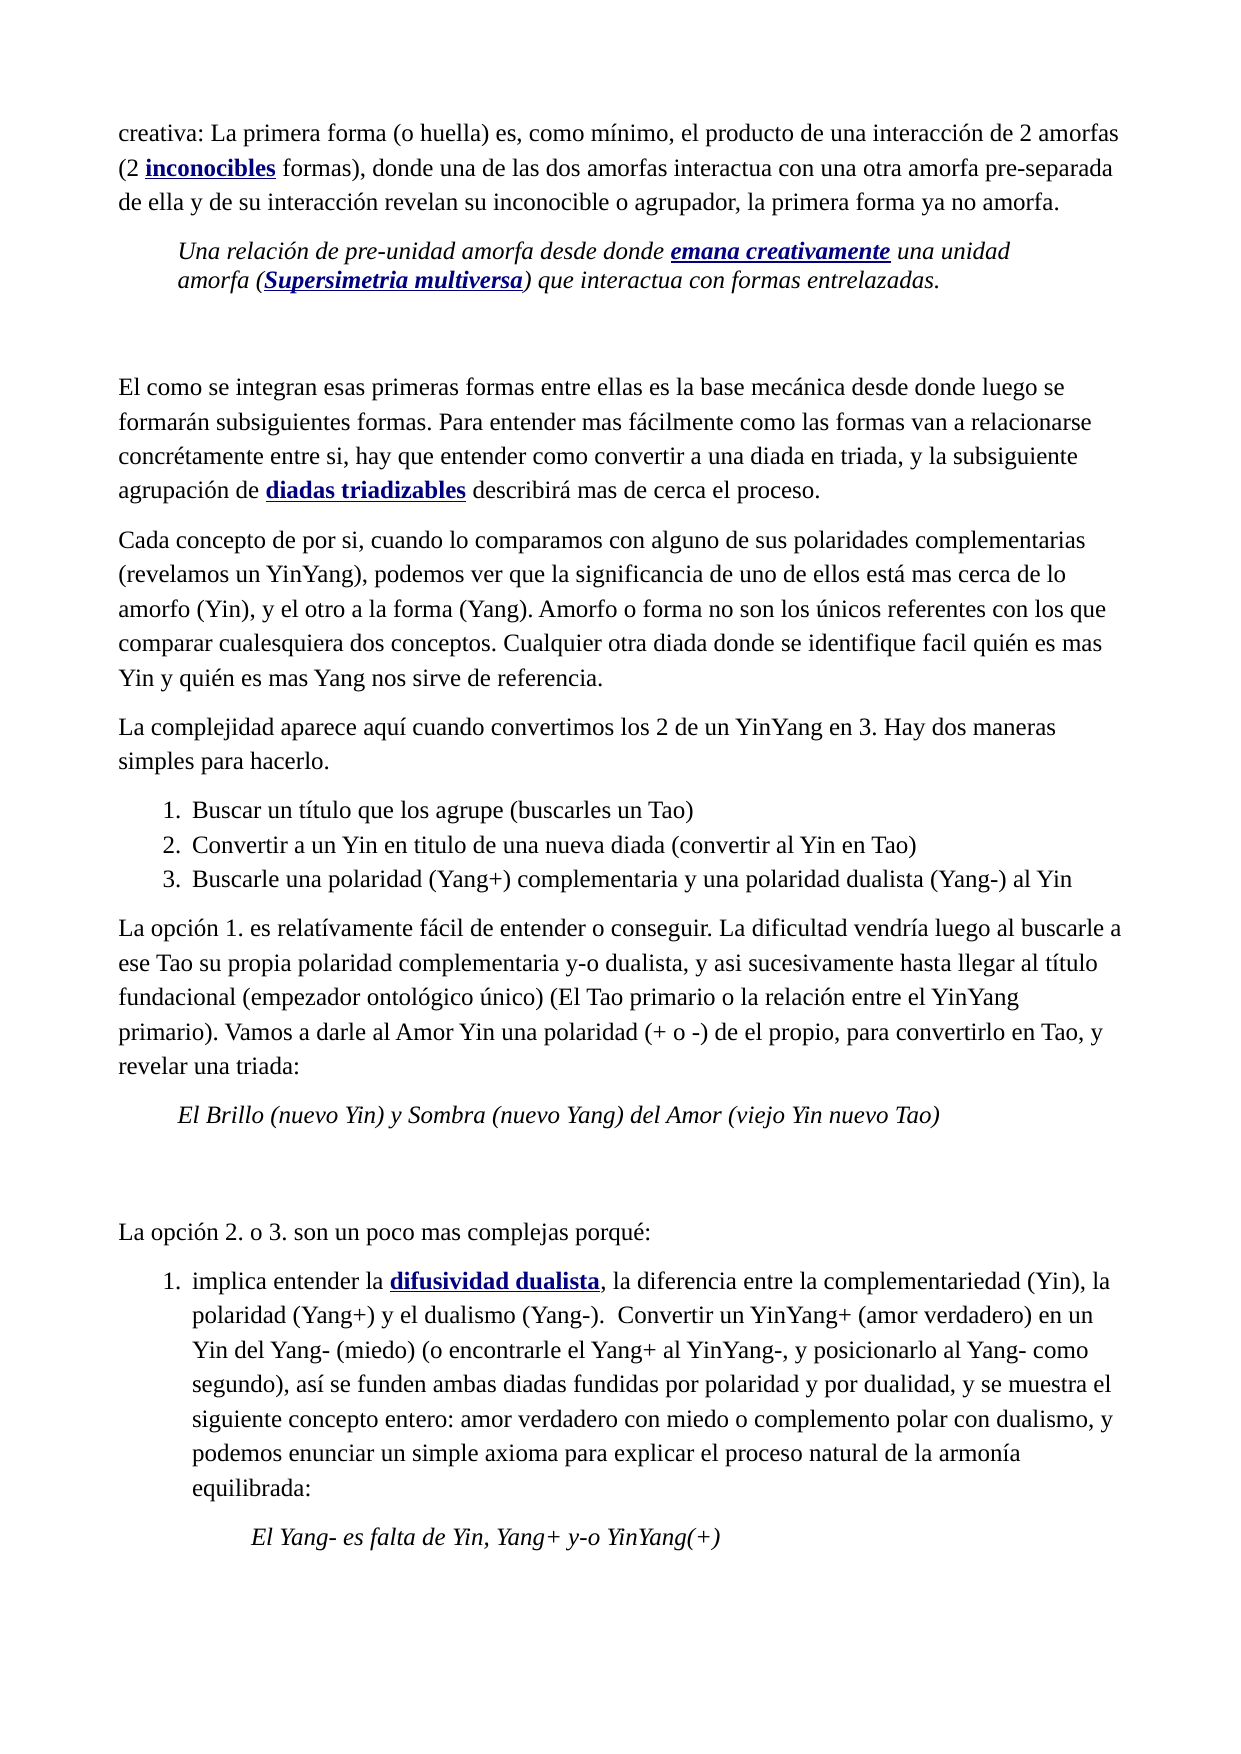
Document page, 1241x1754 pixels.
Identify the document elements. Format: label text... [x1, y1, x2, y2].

text La opción 1. es relatívamente fácil de entender o conseguir. La dificultad vendría luego al buscarle a ese Tao su propia polaridad complementaria y-o dualista, y asi sucesivamente hasta llegar al título fundacional (empezador ontológico único) (El Tao primario o la relación entre el YinYang primario). Vamos a darle al Amor Yin una polaridad (+ o -) de el propio, para convertirlo en Tao, y revelar una triada: [118, 913, 1122, 1080]
list Buscar un título que los agrupe (buscarles un Tao) [162, 795, 1122, 824]
text creativa: La primera forma (o huella) es, como mínimo, el producto de una interacción de 2 amorfas (2 inconocibles formas), donde una de las dos amorfas interactua con una otra amorfa pre-separada de ella y de su interacción revelan su inconocible o agrupador, la primera forma ya no amorfa. [118, 118, 1122, 216]
text El como se integran esas primeras formas entre ellas es la base mecánica desde donde luego se formarán subsiguientes formas. Para entender mas fácilmente como las formas van a relacionarse concrétamente entre si, hay que entender como convertir a una diada en triada, y la subsiguiente agrupación de diadas triadizables describirá mas de cerca el proceso. [118, 372, 1122, 504]
text La complejidad aparece aquí cuando convertimos los 2 de un YinYang en 3. Hay dos maneras simples para hacerlo. [118, 712, 1122, 775]
text Una relación de pre-unidad amorfa desde donde emana creativamente una unidad amorfa (Supersimetria multiversa) que interactua con formas entrelazadas. [177, 236, 1063, 294]
list Convertir a un Yin en titulo de una nueva diada (convertir al Yin en Tao) [162, 830, 1122, 858]
list El Yang- es falta de Yin, Yang+ y-o YinYang(+) [221, 1522, 1063, 1550]
text El Brillo (nuevo Yin) y Sombra (nuevo Yang) del Amor (viejo Yin nuevo Tao) [177, 1100, 1063, 1129]
list implica entender la difusividad dualista, la diferencia entre la complementariedad (Yin), la polaridad (Yang+) y el dualismo (Yang-). Convertir un YinYang+ (amor verdadero) en un Yin del Yang- (miedo) (o encontrarle el Yang+ al YinYang-, y posicionarlo al Yang- como segundo), así se funden ambas diadas fundidas por polaridad y por dualidad, y se muestra el siguiente concepto entero: amor verdadero con miedo o complemento polar con dualismo, y podemos enunciar un simple axioma para explicar el proceso natural de la armonía equilibrada: [162, 1266, 1122, 1501]
list Buscarle una polaridad (Yang+) complementaria y una polaridad dualista (Yang-) al Yin [162, 864, 1122, 893]
text Cada concepto de por si, cuando lo comparamos con alguno de sus polaridades complementarias (revelamos un YinYang), podemos ver que la significancia de uno de ellos está mas cerca de lo amorfo (Yin), y el otro a la forma (Yang). Amorfo o forma no son los únicos referentes con los que comparar cualesquiera dos conceptos. Cualquier otra diada donde se identifique facil quién es mas Yin y quién es mas Yang nos sirve de referencia. [118, 525, 1122, 691]
text La opción 2. o 3. son un poco mas complejas porqué: [118, 1217, 1122, 1245]
